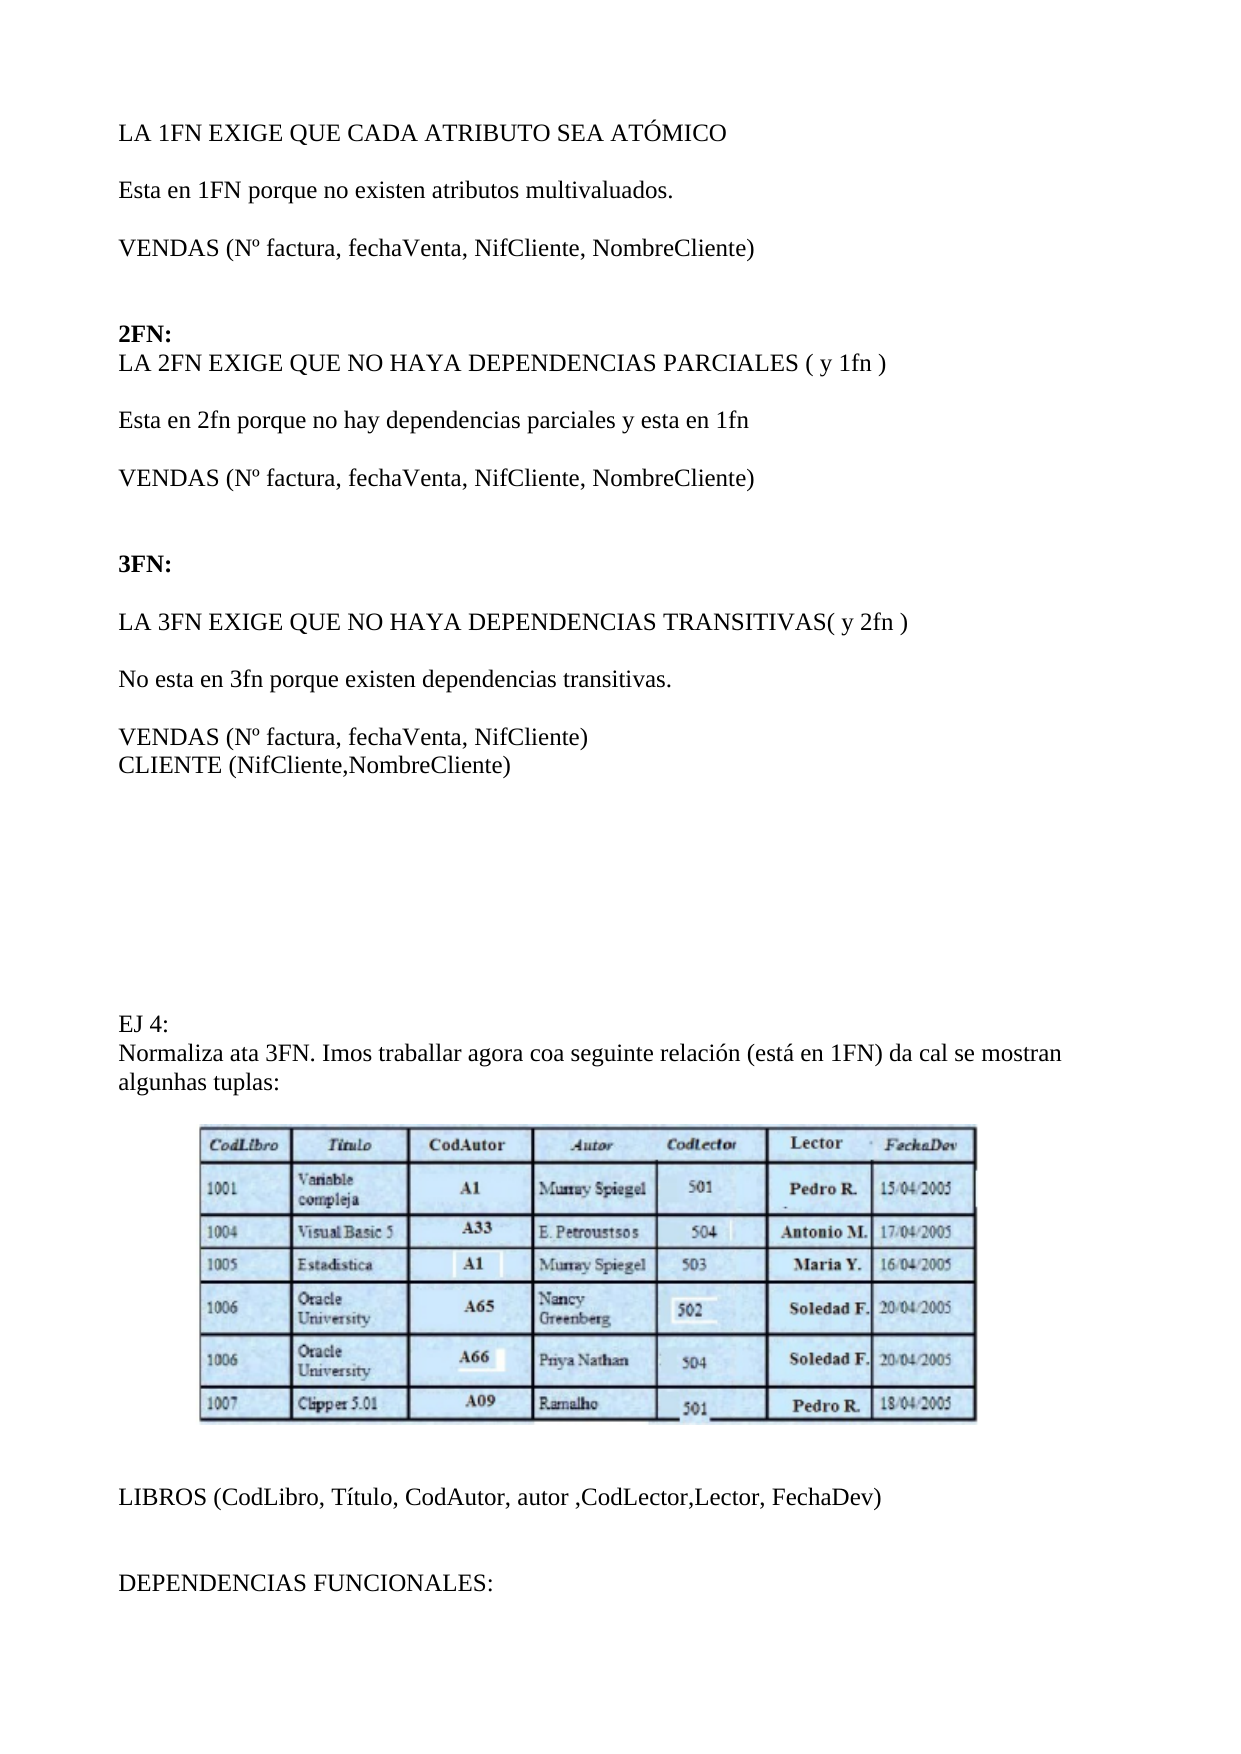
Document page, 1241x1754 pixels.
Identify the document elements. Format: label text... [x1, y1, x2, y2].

text DEPENDENCIAS FUNCIONALES: [118, 1568, 1122, 1597]
text LA 2FN EXIGE QUE NO HAYA DEPENDENCIAS PARCIALES ( y 1fn ) [118, 348, 1122, 377]
text LA 3FN EXIGE QUE NO HAYA DEPENDENCIAS TRANSITIVAS( y 2fn ) [118, 607, 1122, 636]
text LIBROS (CodLibro, Título, CodAutor, autor ,CodLector,Lector, FechaDev) [118, 1482, 1122, 1511]
text VENDAS (Nº factura, fechaVenta, NifCliente, NombreCliente) [118, 463, 1122, 492]
text EJ 4: [118, 1009, 1122, 1038]
text 2FN: [118, 319, 1122, 348]
text 3FN: [118, 549, 1122, 578]
text Normaliza ata 3FN. Imos traballar agora coa seguinte relación (está en 1FN) da cal se mostran algunhas tuplas: [118, 1038, 1122, 1096]
text CLIENTE (NifCliente,NombreCliente) [118, 751, 1122, 779]
picture [195, 1124, 979, 1425]
text VENDAS (Nº factura, fechaVenta, NifCliente, NombreCliente) [118, 233, 1122, 262]
text Esta en 2fn porque no hay dependencias parciales y esta en 1fn [118, 406, 1122, 434]
text No esta en 3fn porque existen dependencias transitivas. [118, 664, 1122, 693]
text LA 1FN EXIGE QUE CADA ATRIBUTO SEA ATÓMICO [118, 118, 1122, 147]
text VENDAS (Nº factura, fechaVenta, NifCliente) [118, 722, 1122, 751]
text Esta en 1FN porque no existen atributos multivaluados. [118, 176, 1122, 204]
